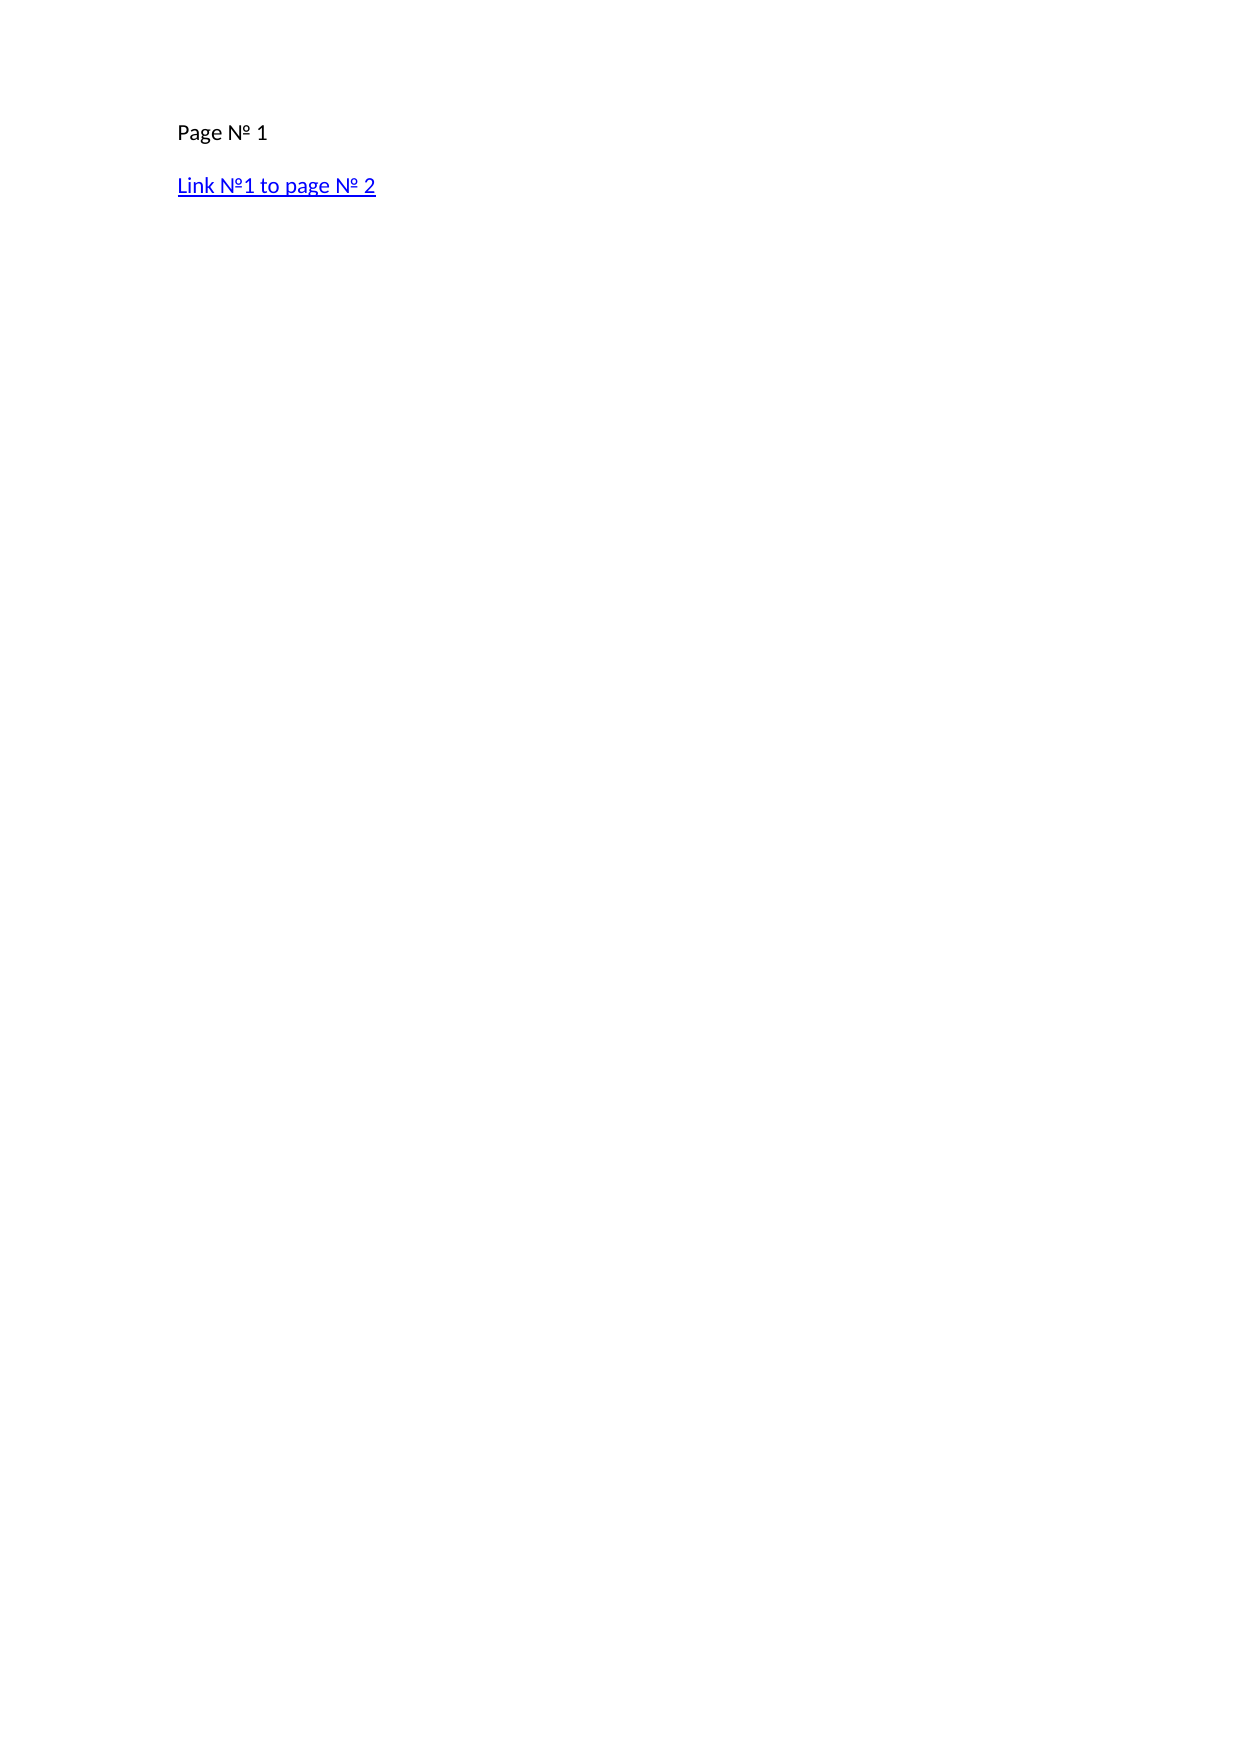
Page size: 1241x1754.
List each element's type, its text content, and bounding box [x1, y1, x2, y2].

text Link №1 to page № 2 [177, 171, 1152, 199]
text Page № 1 [177, 118, 1152, 146]
